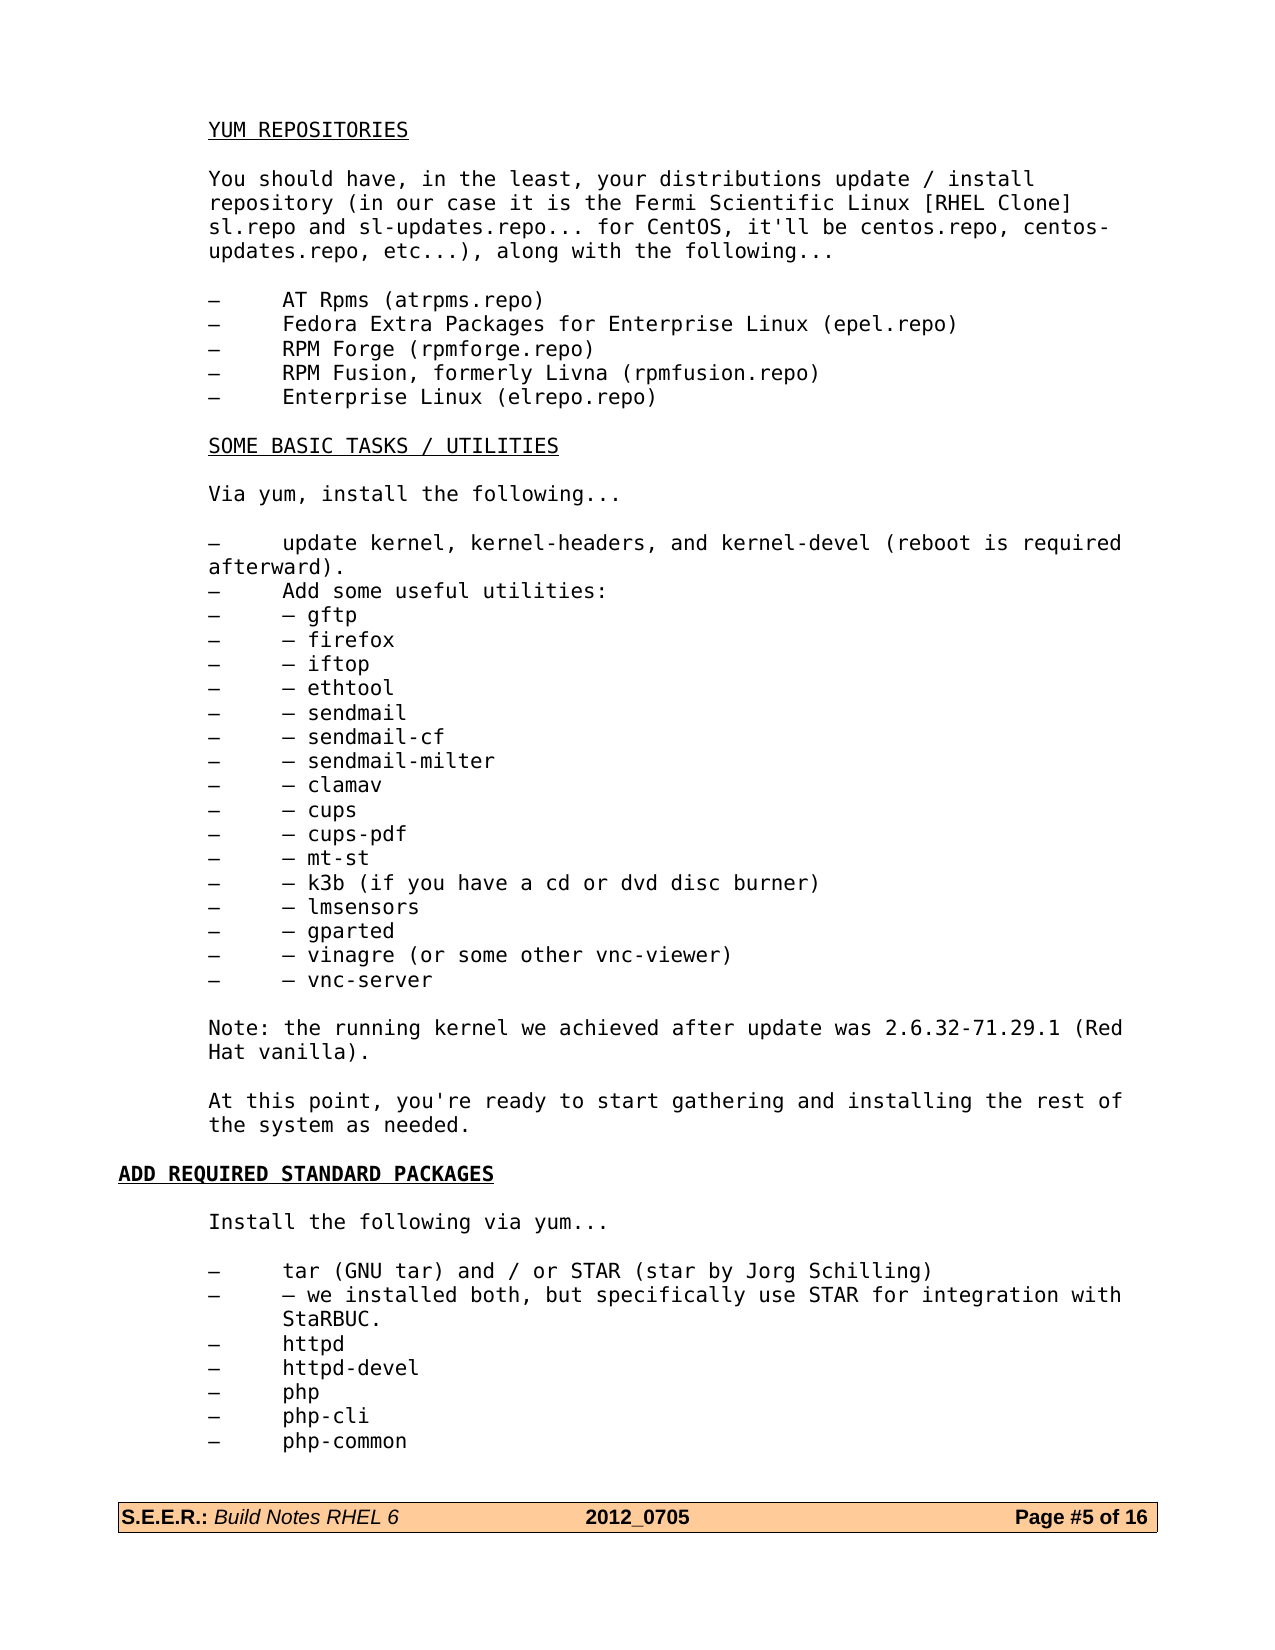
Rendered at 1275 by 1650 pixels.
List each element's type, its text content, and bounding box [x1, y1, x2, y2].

list – vnc-server [208, 968, 1157, 992]
list – cups-pdf [208, 822, 1157, 846]
list – gftp [208, 603, 1157, 628]
text YUM REPOSITORIES [208, 118, 1157, 142]
text At this point, you're ready to start gathering and installing the rest of the system as needed. [208, 1089, 1157, 1137]
list Add some useful utilities: [208, 579, 1157, 603]
list – iftop [208, 652, 1157, 676]
list – sendmail-milter [208, 749, 1157, 773]
text ADD REQUIRED STANDARD PACKAGES [118, 1162, 1157, 1186]
list php-cli [208, 1404, 1157, 1429]
list tar (GNU tar) and / or STAR (star by Jorg Schilling) [208, 1259, 1157, 1283]
list php-common [208, 1429, 1157, 1453]
list RPM Forge (rpmforge.repo) [208, 337, 1157, 361]
list – firefox [208, 628, 1157, 652]
list – mt-st [208, 846, 1157, 871]
list – we installed both, but specifically use STAR for integration with StaRBUC. [208, 1283, 1157, 1332]
list – vinagre (or some other vnc-viewer) [208, 943, 1157, 968]
text You should have, in the least, your distributions update / install repository (in our case it is the Fermi Scientific Linux [RHEL Clone] sl.repo and sl-updates.repo... for CentOS, it'll be centos.repo, centos-updates.repo, etc...), along with the following... [208, 167, 1157, 264]
list update kernel, kernel-headers, and kernel-devel (reboot is required afterward). [208, 531, 1157, 579]
list php [208, 1380, 1157, 1404]
list – lmsensors [208, 895, 1157, 919]
text Install the following via yum... [208, 1210, 1157, 1234]
list – ethtool [208, 676, 1157, 701]
text Note: the running kernel we achieved after update was 2.6.32-71.29.1 (Red Hat vanilla). [208, 1016, 1157, 1065]
list AT Rpms (atrpms.repo) [208, 288, 1157, 312]
list httpd [208, 1332, 1157, 1356]
list – sendmail-cf [208, 725, 1157, 749]
list – clamav [208, 773, 1157, 798]
text SOME BASIC TASKS / UTILITIES [208, 434, 1157, 458]
list – gparted [208, 919, 1157, 943]
list httpd-devel [208, 1356, 1157, 1380]
list Enterprise Linux (elrepo.repo) [208, 385, 1157, 409]
text Via yum, install the following... [208, 482, 1157, 506]
list – sendmail [208, 701, 1157, 725]
list – cups [208, 798, 1157, 822]
list – k3b (if you have a cd or dvd disc burner) [208, 871, 1157, 895]
list RPM Fusion, formerly Livna (rpmfusion.repo) [208, 361, 1157, 385]
list Fedora Extra Packages for Enterprise Linux (epel.repo) [208, 312, 1157, 337]
